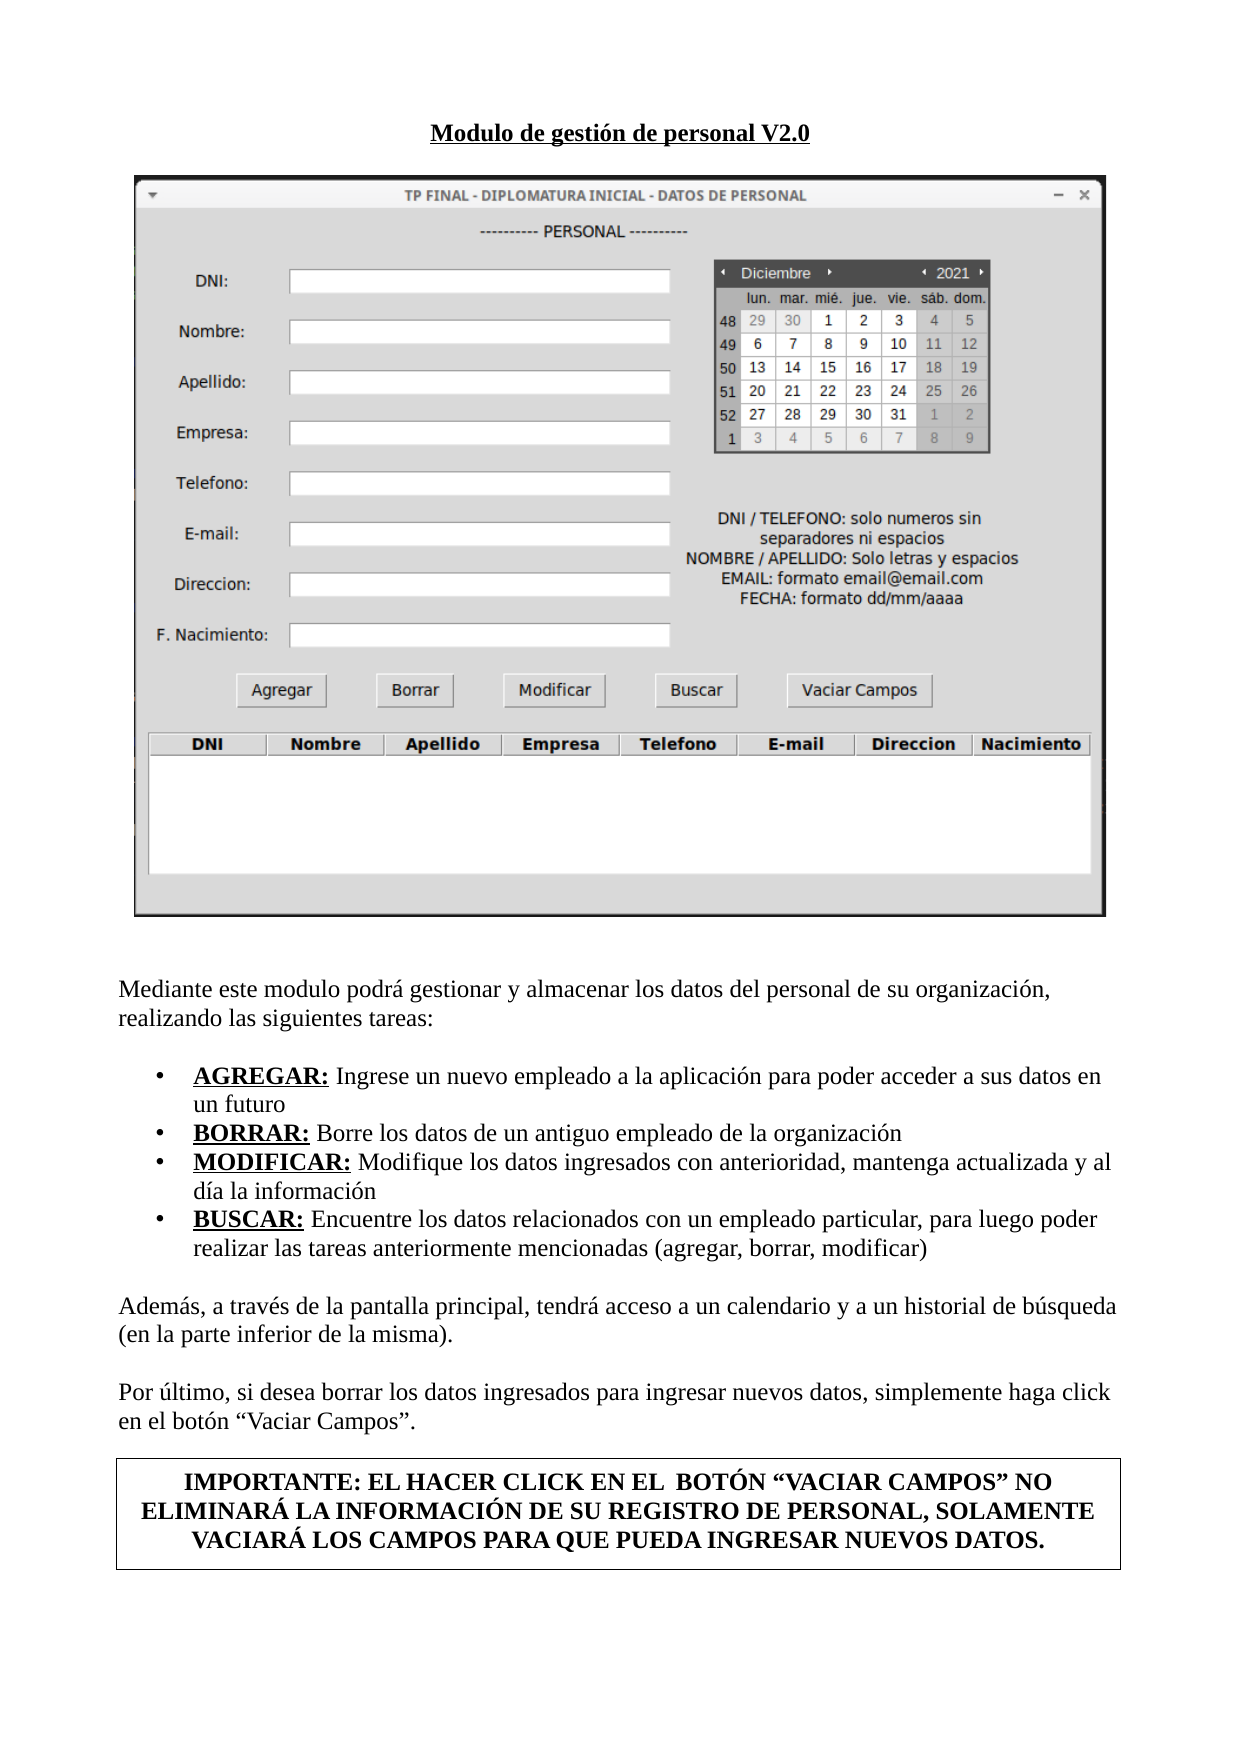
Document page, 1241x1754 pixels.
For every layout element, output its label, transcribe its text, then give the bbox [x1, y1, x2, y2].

text Por último, si desea borrar los datos ingresados para ingresar nuevos datos, simplemente haga click en el botón “Vaciar Campos”. [118, 1377, 1122, 1434]
list AGREGAR: Ingrese un nuevo empleado a la aplicación para poder acceder a sus datos en un futuro [156, 1061, 1122, 1118]
picture [134, 175, 1107, 917]
list BORRAR: Borre los datos de un antiguo empleado de la organización [156, 1118, 1122, 1147]
list BUSCAR: Encuentre los datos relacionados con un empleado particular, para luego poder realizar las tareas anteriormente mencionadas (agregar, borrar, modificar) [156, 1204, 1122, 1262]
list MODIFICAR: Modifique los datos ingresados con anterioridad, mantenga actualizada y al día la información [156, 1147, 1122, 1204]
text IMPORTANTE: EL HACER CLICK EN EL BOTÓN “VACIAR CAMPOS” NO ELIMINARÁ LA INFORMACIÓN DE SU REGISTRO DE PERSONAL, SOLAMENTE VACIARÁ LOS CAMPOS PARA QUE PUEDA INGRESAR NUEVOS DATOS. [125, 1467, 1111, 1553]
text Además, a través de la pantalla principal, tendrá acceso a un calendario y a un historial de búsqueda (en la parte inferior de la misma). [118, 1291, 1122, 1348]
text Mediante este modulo podrá gestionar y almacenar los datos del personal de su organización, realizando las siguientes tareas: [118, 974, 1122, 1032]
text Modulo de gestión de personal V2.0 [118, 118, 1122, 147]
